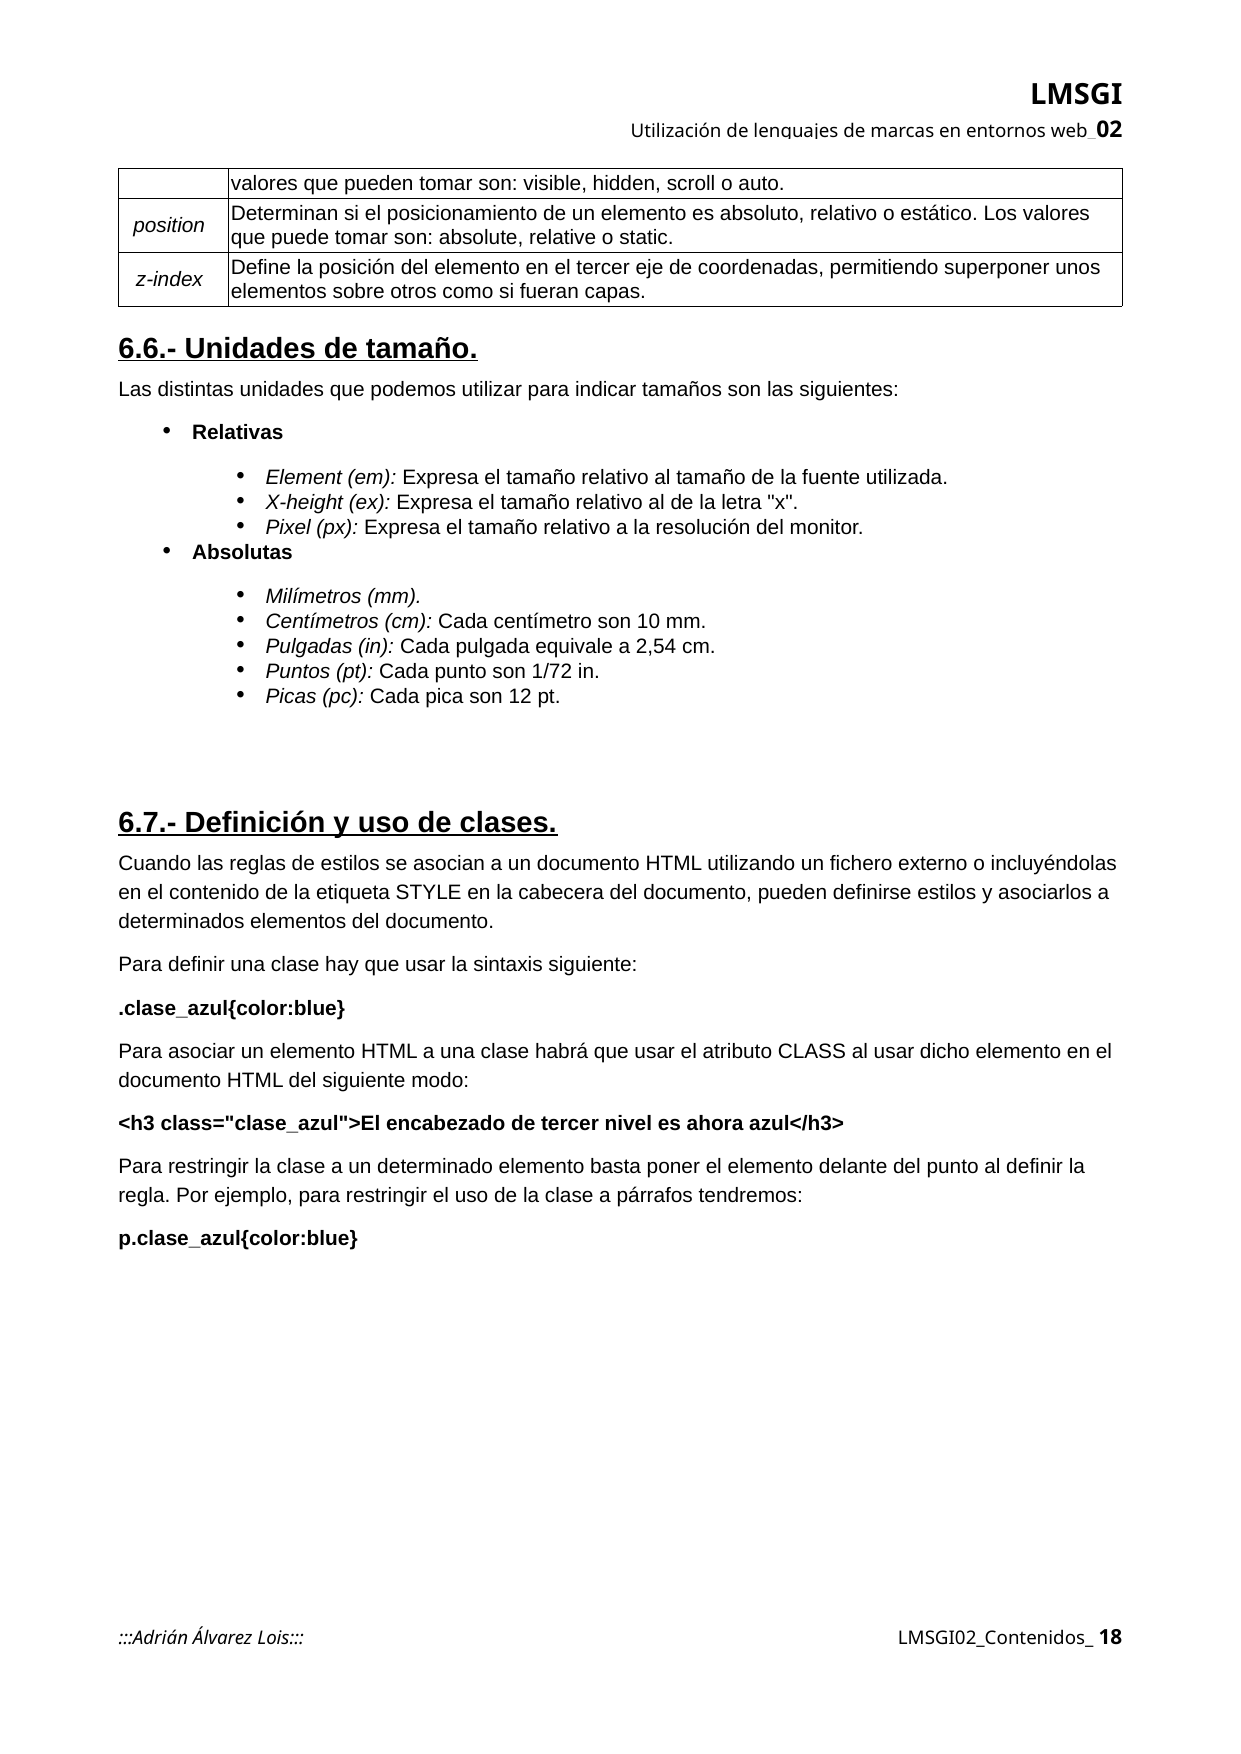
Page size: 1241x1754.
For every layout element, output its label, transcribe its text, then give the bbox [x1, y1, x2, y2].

list Puntos (pt): Cada punto son 1/72 in. [236, 659, 1122, 684]
table_cell [119, 169, 228, 198]
text p.clase_azul{color:blue} [118, 1226, 1122, 1250]
list Element (em): Expresa el tamaño relativo al tamaño de la fuente utilizada. [236, 464, 1122, 489]
text <h3 class="clase_azul">El encabezado de tercer nivel es ahora azul</h3> [118, 1111, 1122, 1135]
list Pixel (px): Expresa el tamaño relativo a la resolución del monitor. [236, 514, 1122, 539]
text Para restringir la clase a un determinado elemento basta poner el elemento delante del punto al definir la regla. Por ejemplo, para restringir el uso de la clase a párrafos tendremos: [118, 1154, 1122, 1207]
list X-height (ex): Expresa el tamaño relativo al de la letra "x". [236, 489, 1122, 514]
subtitle 6.6.- Unidades de tamaño. [118, 331, 1122, 364]
list Absolutas [162, 539, 1122, 564]
text Para definir una clase hay que usar la sintaxis siguiente: [118, 952, 1122, 976]
text Para asociar un elemento HTML a una clase habrá que usar el atributo CLASS al usar dicho elemento en el documento HTML del siguiente modo: [118, 1039, 1122, 1091]
table_cell position [119, 199, 228, 252]
list Centímetros (cm): Cada centímetro son 10 mm. [236, 609, 1122, 634]
list Picas (pc): Cada pica son 12 pt. [236, 684, 1122, 709]
text .clase_azul{color:blue} [118, 995, 1122, 1019]
text Las distintas unidades que podemos utilizar para indicar tamaños son las siguientes: [118, 377, 1122, 401]
list Pulgadas (in): Cada pulgada equivale a 2,54 cm. [236, 634, 1122, 659]
table_cell Determinan si el posicionamiento de un elemento es absoluto, relativo o estático. Los valores que puede tomar son: absolute, relative o static. [229, 199, 1122, 252]
text Cuando las reglas de estilos se asocian a un documento HTML utilizando un fichero externo o incluyéndolas en el contenido de la etiqueta STYLE en la cabecera del documento, pueden definirse estilos y asociarlos a determinados elementos del documento. [118, 851, 1122, 933]
list Milímetros (mm). [236, 584, 1122, 609]
list Relativas [162, 420, 1122, 445]
table_cell valores que pueden tomar son: visible, hidden, scroll o auto. [229, 169, 1122, 198]
table_cell Define la posición del elemento en el tercer eje de coordenadas, permitiendo superponer unos elementos sobre otros como si fueran capas. [229, 253, 1122, 306]
subtitle 6.7.- Definición y uso de clases. [118, 805, 1122, 839]
table_cell z-index [119, 253, 228, 306]
